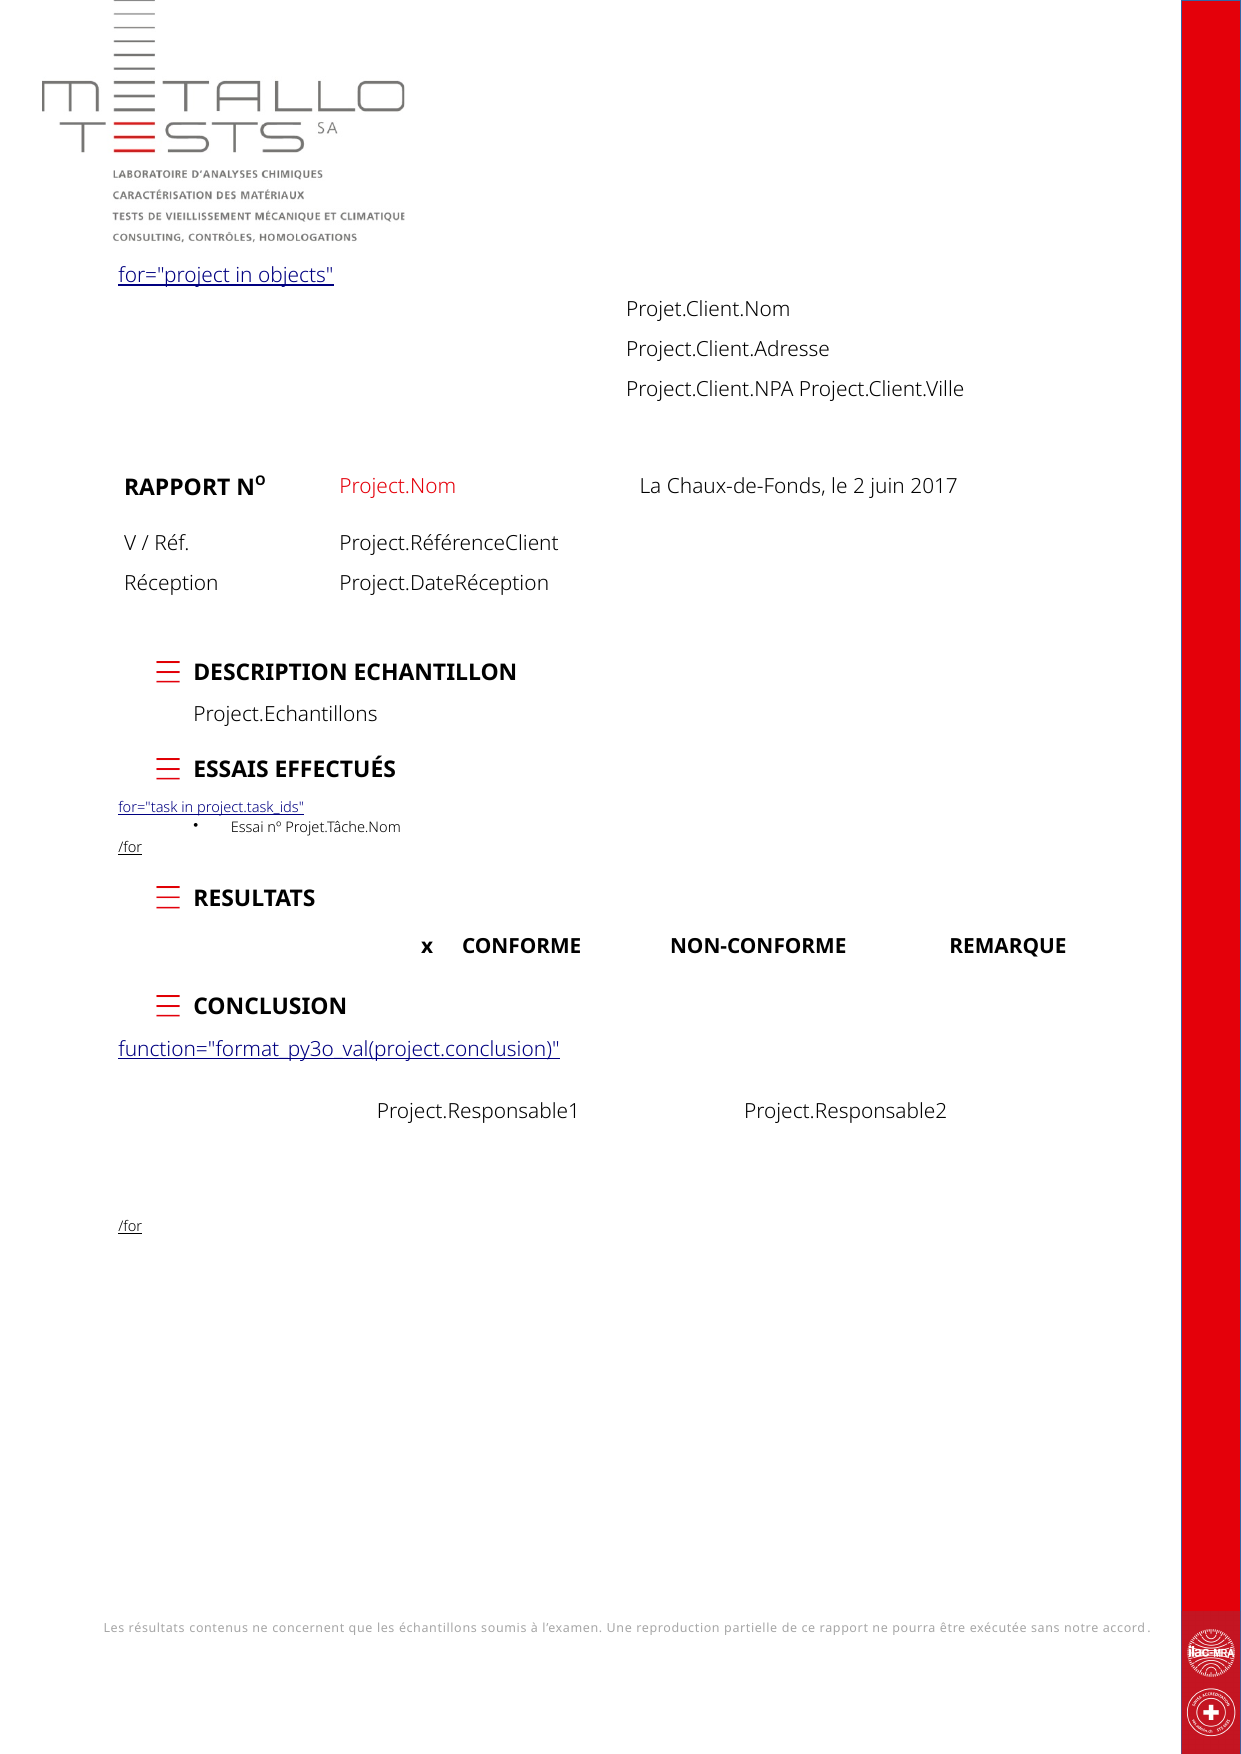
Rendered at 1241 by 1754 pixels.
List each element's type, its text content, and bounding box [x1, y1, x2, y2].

table_cell [118, 369, 620, 408]
table_header [118, 925, 415, 965]
table_header RAPPORT no [118, 465, 333, 523]
table_cell [118, 329, 620, 368]
table_cell V / Réf. [118, 523, 333, 562]
table_cell Project.RéférenceClient [333, 523, 634, 562]
list Essai nº Projet.Tâche.Nom [193, 817, 1122, 837]
subtitle DESCRIPTION ECHANTILLON [156, 656, 1122, 687]
table_header NON-CONFORME [664, 925, 906, 965]
table_header x [415, 925, 456, 965]
table_cell Project.Client.NPA Project.Client.Ville [620, 369, 1122, 408]
text for="task in project.task_ids" [118, 797, 1122, 817]
text /for [118, 1216, 1122, 1236]
table_header Project.Responsable2 [738, 1091, 1122, 1131]
subtitle CONCLUSION [156, 990, 1122, 1021]
table_header [118, 1091, 371, 1131]
table_header REMARQUE [943, 925, 1123, 965]
list Project.Echantillons [156, 699, 1122, 728]
table_cell Project.DateRéception [333, 563, 634, 602]
table_header La Chaux-de-Fonds, le 2. juin 2017 [634, 465, 1122, 523]
text function="format_py3o_val(project.conclusion)" [118, 1034, 1122, 1062]
table_header CONFORME [456, 925, 625, 965]
picture [42, 0, 405, 243]
table_header [906, 925, 943, 965]
table_header Projet.Client.Nom [620, 289, 1122, 329]
text /for [118, 837, 1122, 856]
picture [156, 885, 180, 909]
table_header [118, 289, 620, 329]
table_header Project.Nom [333, 465, 634, 523]
picture [156, 994, 180, 1017]
table_cell [634, 523, 1122, 562]
picture [156, 660, 180, 683]
table_header [625, 925, 664, 965]
table_cell [634, 563, 1122, 602]
table_cell Project.Client.Adresse [620, 329, 1122, 368]
table_header Project.Responsable1 [371, 1091, 738, 1131]
picture [1181, 1611, 1241, 1754]
subtitle ESSAIS EFFECTUéS [156, 753, 1122, 784]
text for="project in objects" [118, 260, 1122, 289]
picture [156, 757, 180, 780]
table_cell Réception [118, 563, 333, 602]
subtitle RESULTATS [156, 881, 1122, 913]
